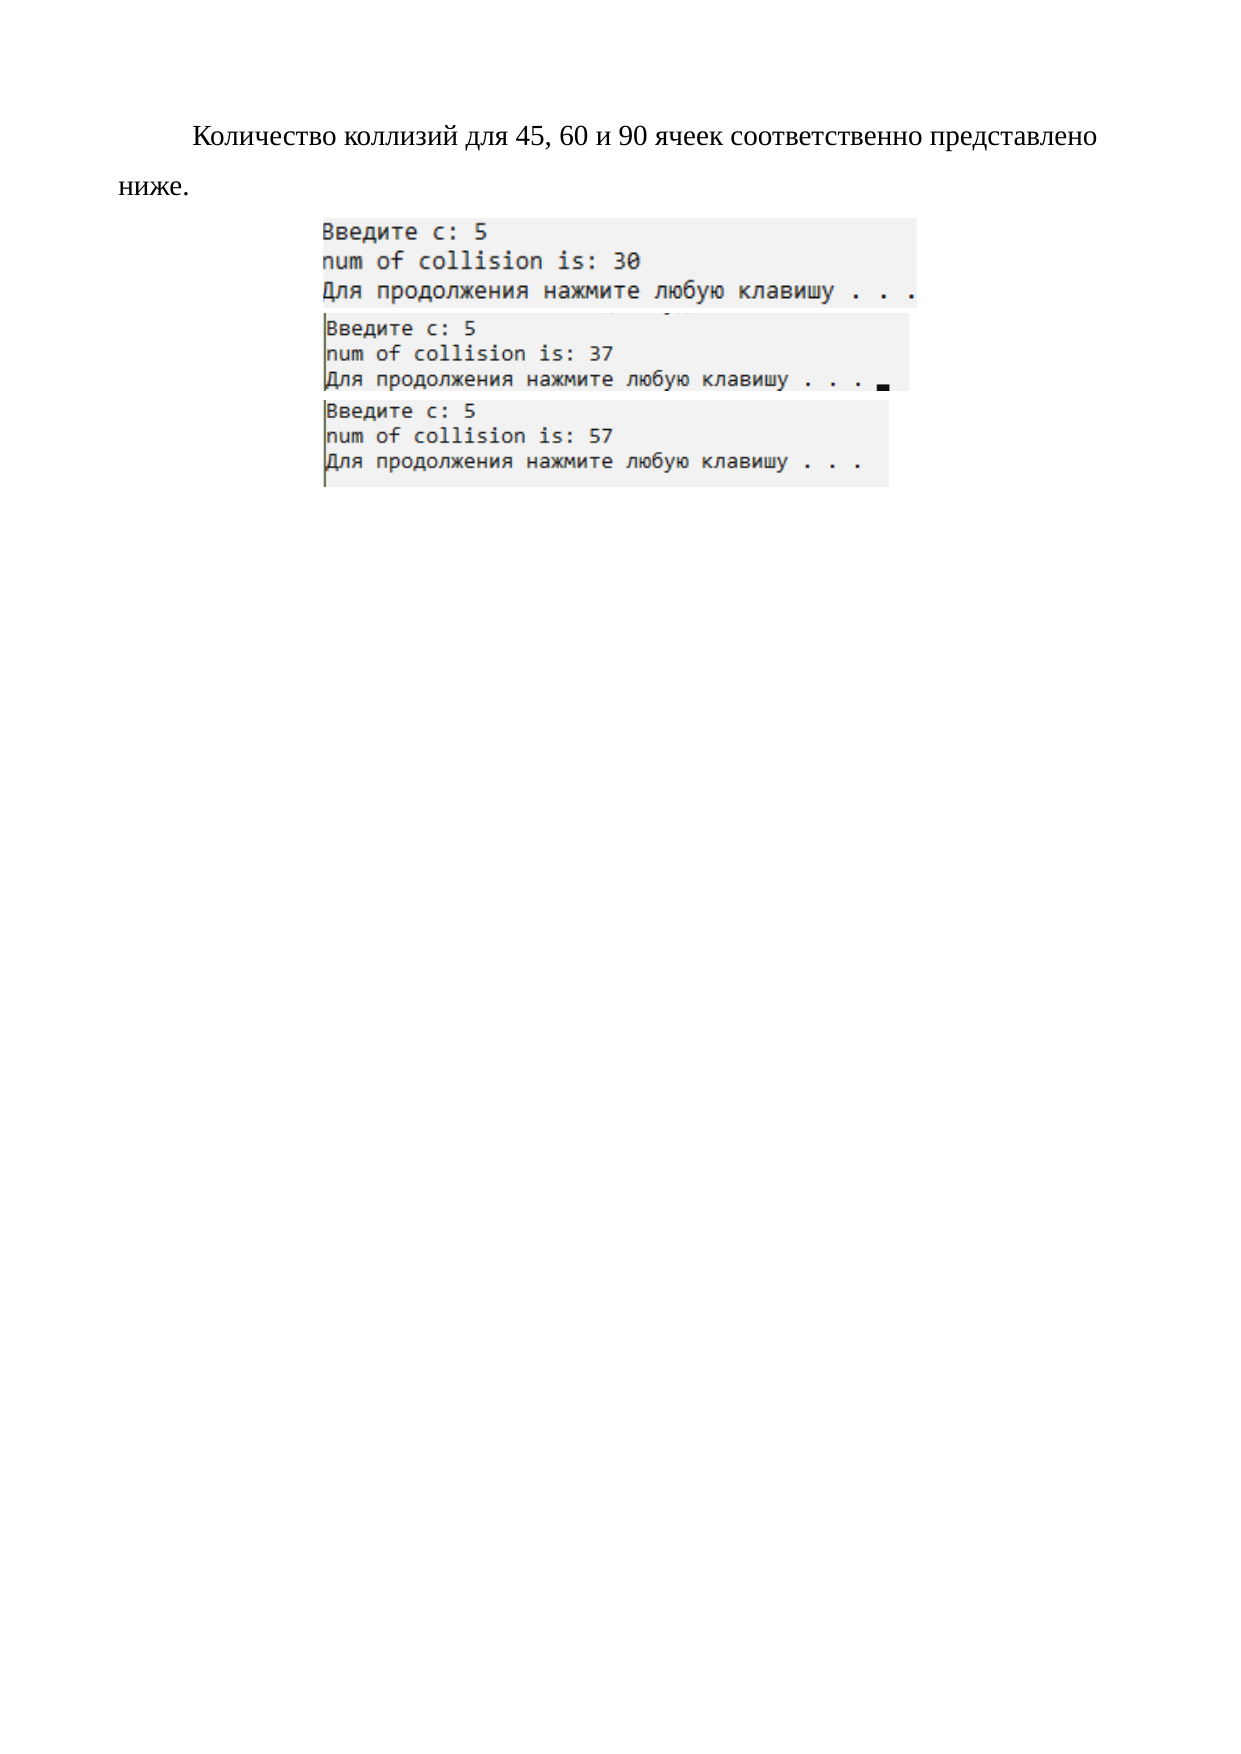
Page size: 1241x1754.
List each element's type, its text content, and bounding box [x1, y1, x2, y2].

text Количество коллизий для 45, 60 и 90 ячеек соответственно представлено ниже. [118, 118, 1122, 202]
picture [323, 400, 889, 487]
picture [323, 218, 917, 308]
picture [323, 313, 910, 391]
